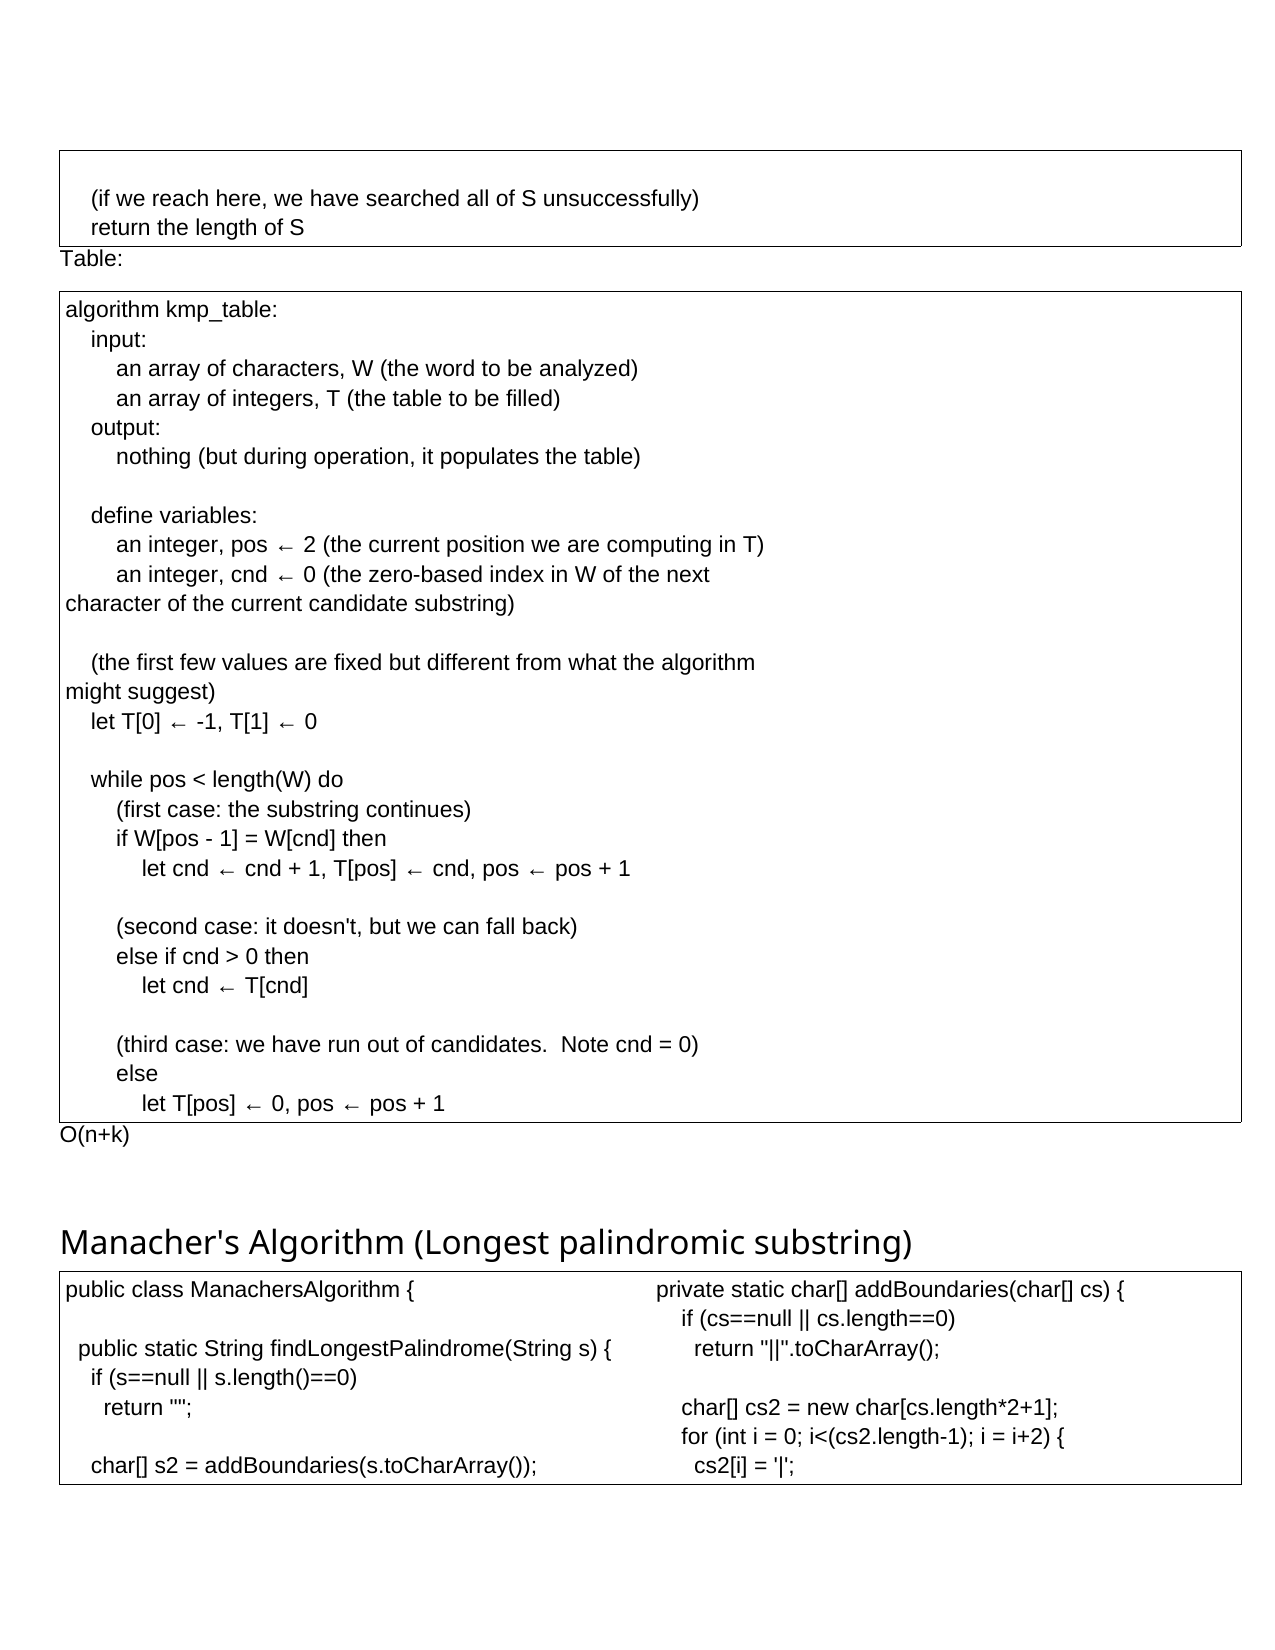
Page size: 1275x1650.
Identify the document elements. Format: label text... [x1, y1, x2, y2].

table_header public class ManachersAlgorithm { public static String findLongestPalindrome(String s) { if (s==null || s.length()==0) return ""; char[] s2 = addBoundaries(s.toCharArray()); [60, 1272, 650, 1484]
table_header algorithm kmp_table: input: an array of characters, W (the word to be analyzed) an array of integers, T (the table to be filled) output: nothing (but during operation, it populates the table) define variables: an integer, pos ← 2 (the current position we are computing in T) an integer, cnd ← 0 (the zero-based index in W of the next character of the current candidate substring) (the first few values are fixed but different from what the algorithm might suggest) let T[0] ← -1, T[1] ← 0 while pos < length(W) do (first case: the substring continues) if W[pos - 1] = W[cnd] then let cnd ← cnd + 1, T[pos] ← cnd, pos ← pos + 1 (second case: it doesn't, but we can fall back) else if cnd > 0 then let cnd ← T[cnd] (third case: we have run out of candidates. Note cnd = 0) else let T[pos] ← 0, pos ← pos + 1 [60, 292, 1241, 1122]
subtitle Manacher's Algorithm (Longest palindromic substring) [59, 1219, 1241, 1264]
table_header (if we reach here, we have searched all of S unsuccessfully) return the length of S [60, 151, 1241, 246]
subtitle Table: [59, 247, 1241, 272]
table_header private static char[] addBoundaries(char[] cs) { if (cs==null || cs.length==0) return "||".toCharArray(); char[] cs2 = new char[cs.length*2+1]; for (int i = 0; i<(cs2.length-1); i = i+2) { cs2[i] = '|'; [650, 1272, 1241, 1484]
subtitle O(n+k) [59, 1123, 1241, 1147]
